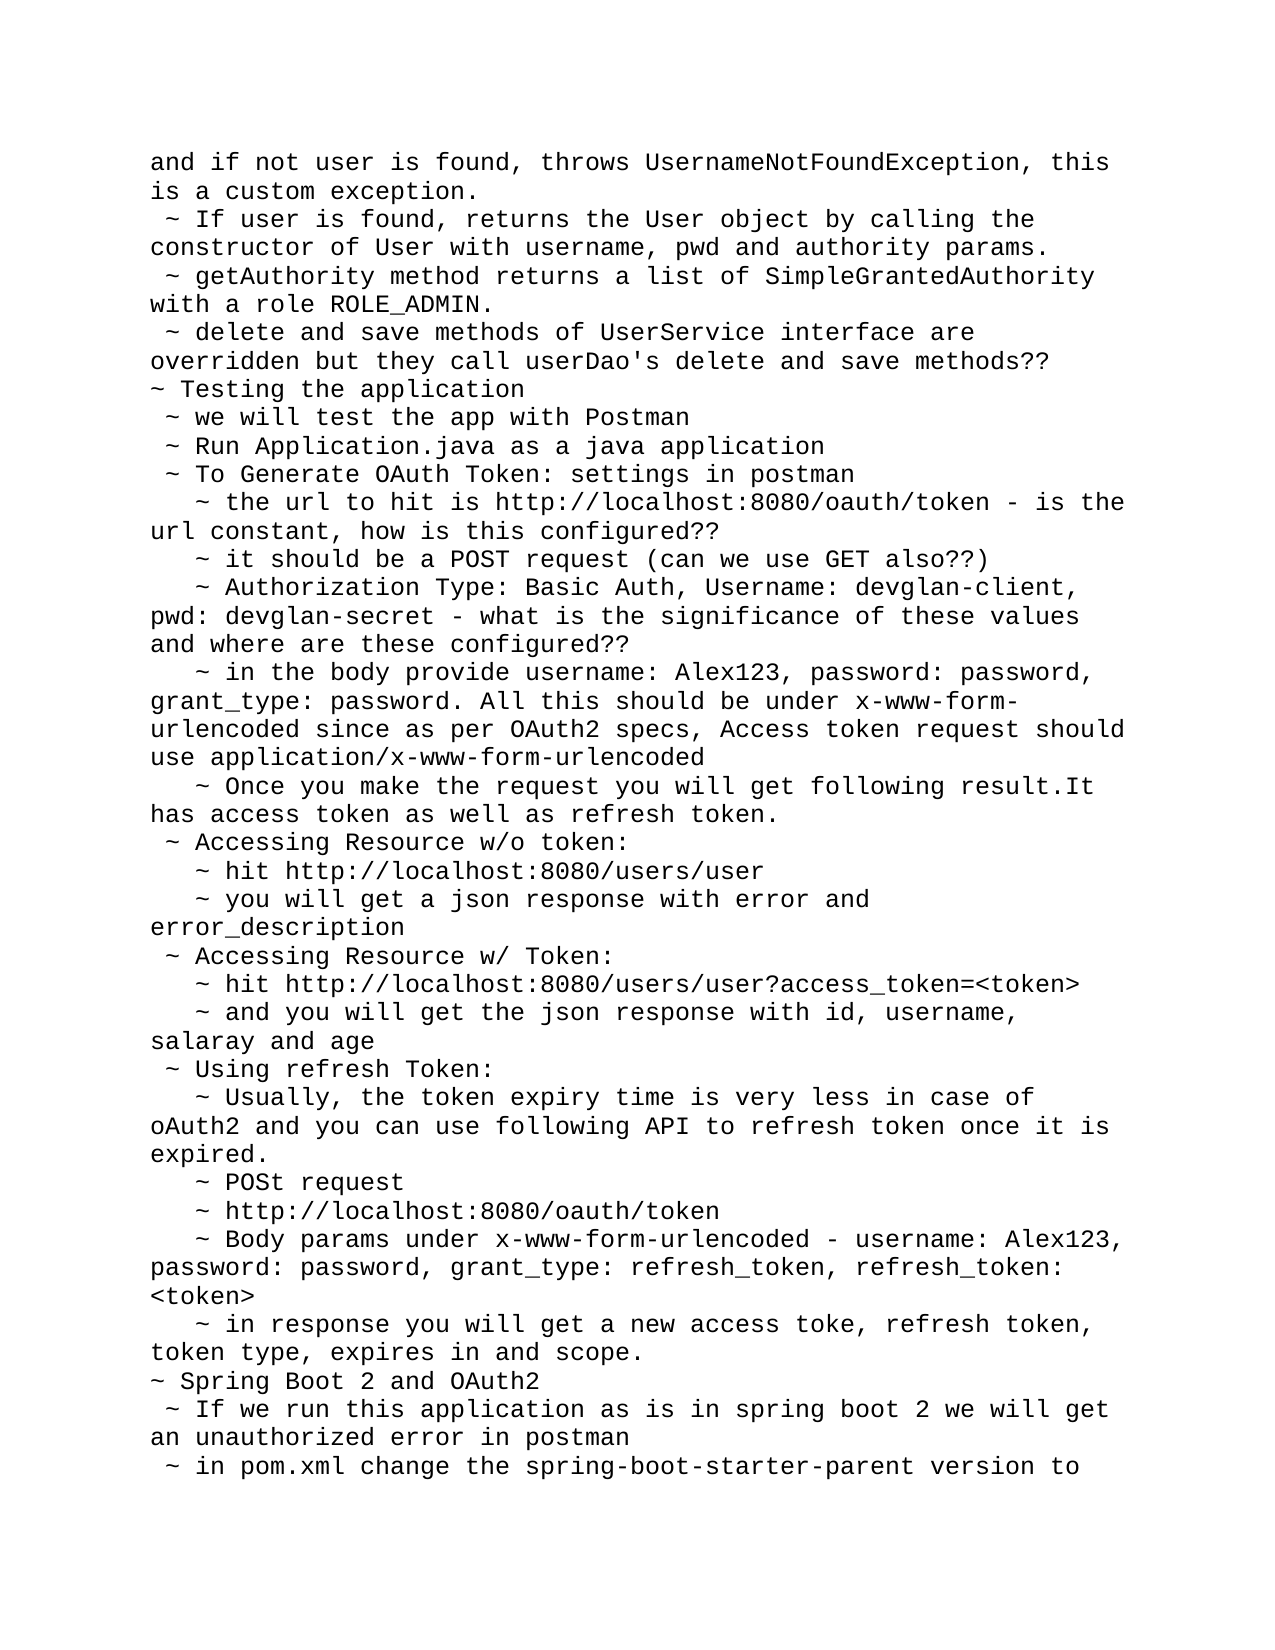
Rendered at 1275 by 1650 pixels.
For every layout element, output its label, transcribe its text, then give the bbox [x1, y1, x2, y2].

text ~ we will test the app with Postman [150, 405, 1125, 433]
text ~ POSt request [150, 1170, 1125, 1198]
text ~ getAuthority method returns a list of SimpleGrantedAuthority with a role ROLE_ADMIN. [150, 263, 1125, 320]
text ~ If user is found, returns the User object by calling the constructor of User with username, pwd and authority params. [150, 207, 1125, 263]
text ~ you will get a json response with error and error_description [150, 887, 1125, 943]
text ~ http://localhost:8080/oauth/token [150, 1198, 1125, 1227]
text ~ in response you will get a new access toke, refresh token, token type, expires in and scope. [150, 1312, 1125, 1368]
text ~ Using refresh Token: [150, 1057, 1125, 1085]
text ~ If we run this application as is in spring boot 2 we will get an unauthorized error in postman [150, 1397, 1125, 1453]
text ~ and you will get the json response with id, username, salaray and age [150, 1000, 1125, 1057]
text ~ Accessing Resource w/o token: [150, 830, 1125, 858]
text ~ Authorization Type: Basic Auth, Username: devglan-client, pwd: devglan-secret - what is the significance of these values and where are these configured?? [150, 575, 1125, 660]
text ~ Run Application.java as a java application [150, 433, 1125, 462]
text ~ in the body provide username: Alex123, password: password, grant_type: password. All this should be under x-www-form-urlencoded since as per OAuth2 specs, Access token request should use application/x-www-form-urlencoded [150, 660, 1125, 773]
text ~ To Generate OAuth Token: settings in postman [150, 462, 1125, 490]
text ~ it should be a POST request (can we use GET also??) [150, 547, 1125, 575]
text ~ Usually, the token expiry time is very less in case of oAuth2 and you can use following API to refresh token once it is expired. [150, 1085, 1125, 1170]
text ~ hit http://localhost:8080/users/user [150, 858, 1125, 887]
text ~ the url to hit is http://localhost:8080/oauth/token - is the url constant, how is this configured?? [150, 490, 1125, 547]
text ~ hit http://localhost:8080/users/user?access_token=<token> [150, 972, 1125, 1000]
text and if not user is found, throws UsernameNotFoundException, this is a custom exception. [150, 150, 1125, 207]
text ~ Body params under x-www-form-urlencoded - username: Alex123, password: password, grant_type: refresh_token, refresh_token: <token> [150, 1227, 1125, 1312]
text ~ Testing the application [150, 377, 1125, 405]
text ~ Spring Boot 2 and OAuth2 [150, 1368, 1125, 1397]
text ~ delete and save methods of UserService interface are overridden but they call userDao's delete and save methods?? [150, 320, 1125, 377]
text ~ in pom.xml change the spring-boot-starter-parent version to [150, 1453, 1125, 1482]
text ~ Once you make the request you will get following result.It has access token as well as refresh token. [150, 773, 1125, 830]
text ~ Accessing Resource w/ Token: [150, 943, 1125, 972]
